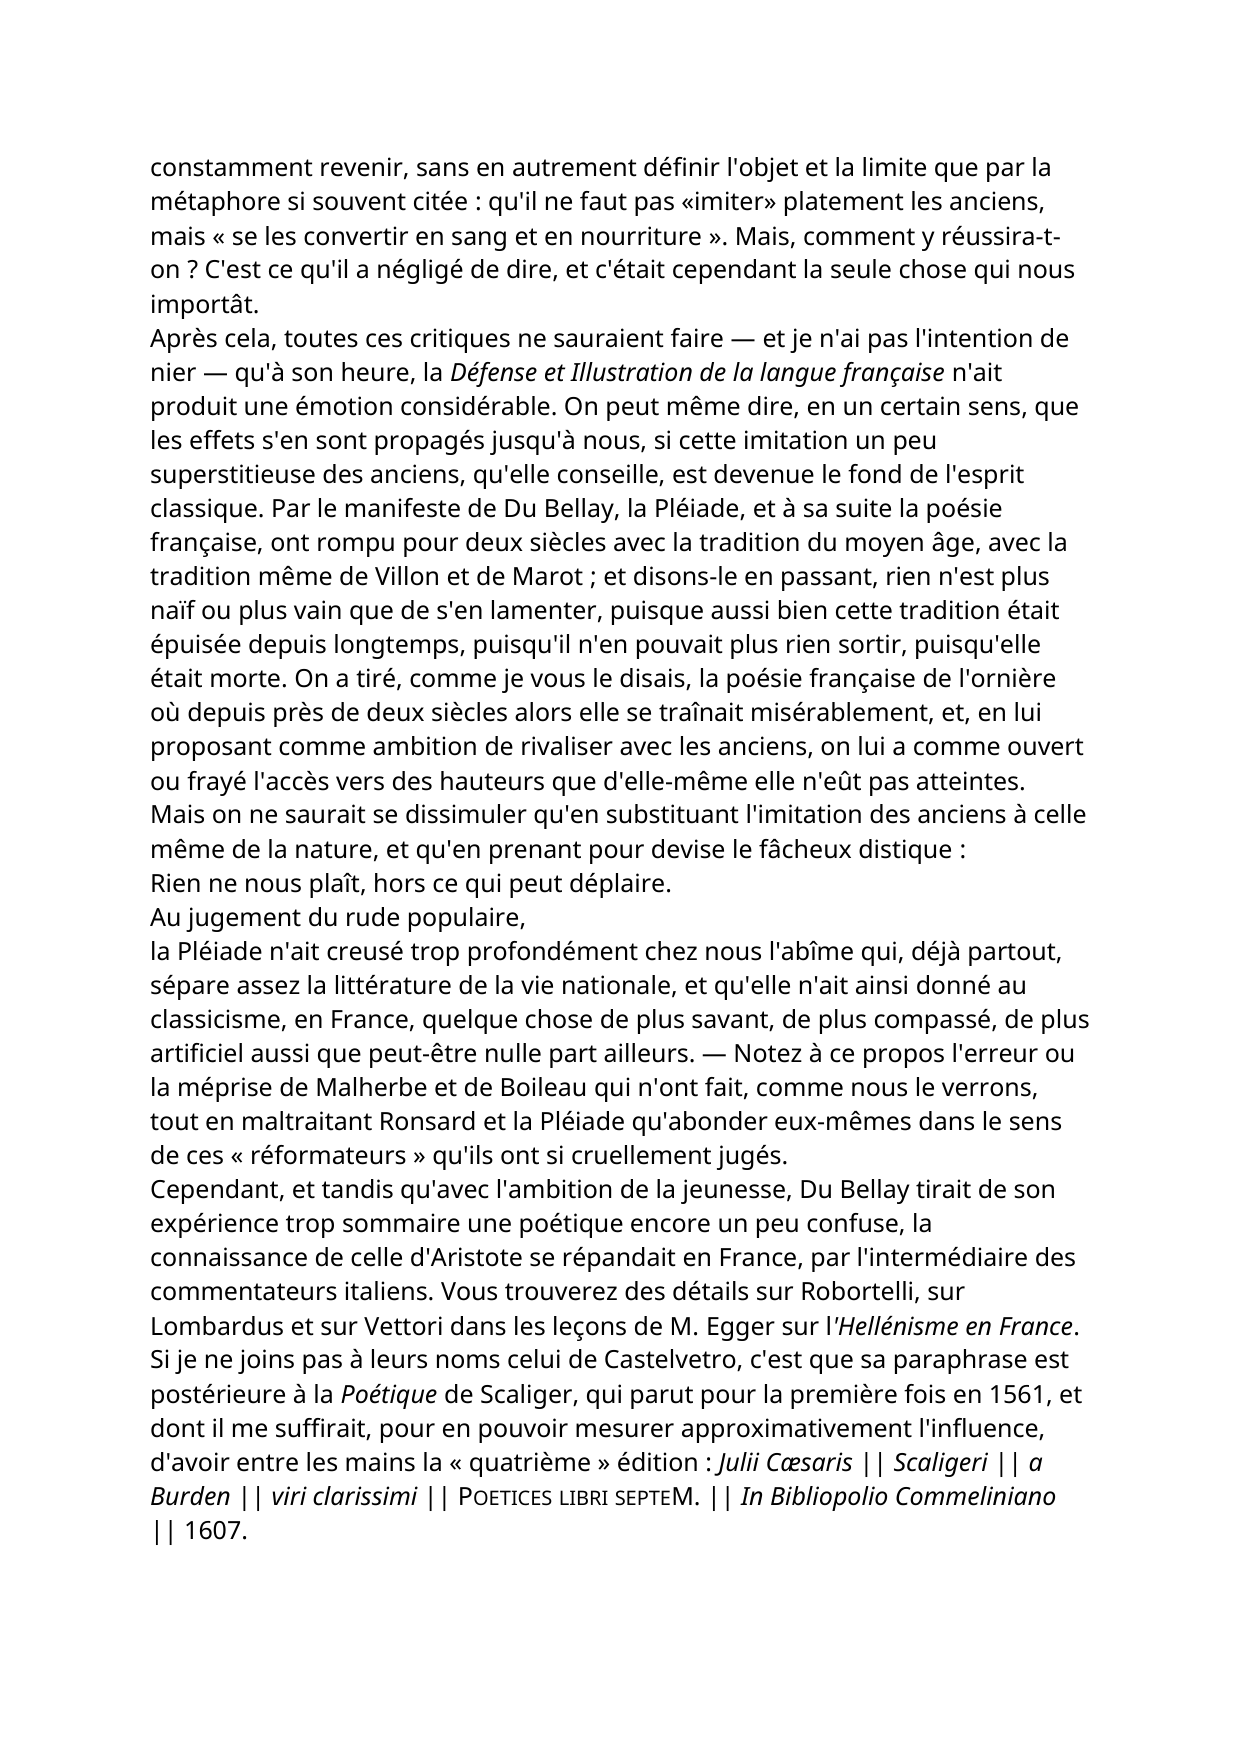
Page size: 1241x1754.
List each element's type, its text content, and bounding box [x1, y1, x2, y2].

text constamment revenir, sans en autrement définir l'objet et la limite que par la métaphore si souvent citée : qu'il ne faut pas «imiter» platement les anciens, mais « se les convertir en sang et en nourriture ». Mais, comment y réussira-t-on ? C'est ce qu'il a négligé de dire, et c'était cependant la seule chose qui nous importât. [150, 150, 1091, 320]
text la Pléiade n'ait creusé trop profondément chez nous l'abîme qui, déjà partout, sépare assez la littérature de la vie nationale, et qu'elle n'ait ainsi donné au classicisme, en France, quelque chose de plus savant, de plus compassé, de plus artificiel aussi que peut-être nulle part ailleurs. — Notez à ce propos l'erreur ou la méprise de Malherbe et de Boileau qui n'ont fait, comme nous le verrons, tout en maltraitant Ronsard et la Pléiade qu'abonder eux-mêmes dans le sens de ces « réformateurs » qu'ils ont si cruellement jugés. [150, 933, 1091, 1172]
text Après cela, toutes ces critiques ne sauraient faire — et je n'ai pas l'intention de nier — qu'à son heure, la Défense et Illustration de la langue française n'ait produit une émotion considérable. On peut même dire, en un certain sens, que les effets s'en sont propagés jusqu'à nous, si cette imitation un peu superstitieuse des anciens, qu'elle conseille, est devenue le fond de l'esprit classique. Par le manifeste de Du Bellay, la Pléiade, et à sa suite la poésie française, ont rompu pour deux siècles avec la tradition du moyen âge, avec la tradition même de Villon et de Marot ; et disons-le en passant, rien n'est plus naïf ou plus vain que de s'en lamenter, puisque aussi bien cette tradition était épuisée depuis longtemps, puisqu'il n'en pouvait plus rien sortir, puisqu'elle était morte. On a tiré, comme je vous le disais, la poésie française de l'ornière où depuis près de deux siècles alors elle se traînait misérablement, et, en lui proposant comme ambition de rivaliser avec les anciens, on lui a comme ouvert ou frayé l'accès vers des hauteurs que d'elle-même elle n'eût pas atteintes. [150, 320, 1091, 797]
text Mais on ne saurait se dissimuler qu'en substituant l'imitation des anciens à celle même de la nature, et qu'en prenant pour devise le fâcheux distique : [150, 797, 1091, 865]
text Au jugement du rude populaire, [150, 899, 1091, 933]
text Rien ne nous plaît, hors ce qui peut déplaire. [150, 865, 1091, 899]
text Cependant, et tandis qu'avec l'ambition de la jeunesse, Du Bellay tirait de son expérience trop sommaire une poétique encore un peu confuse, la connaissance de celle d'Aristote se répandait en France, par l'intermédiaire des commentateurs italiens. Vous trouverez des détails sur Robortelli, sur Lombardus et sur Vettori dans les leçons de M. Egger sur l'Hellénisme en France. Si je ne joins pas à leurs noms celui de Castelvetro, c'est que sa paraphrase est postérieure à la Poétique de Scaliger, qui parut pour la première fois en 1561, et dont il me suffirait, pour en pouvoir mesurer approximativement l'influence, d'avoir entre les mains la « quatrième » édition : Julii Cæsaris || Scaligeri || a Burden || viri clarissimi || Poetices libri septeM. || In Bibliopolio Commeliniano || 1607. [150, 1172, 1091, 1547]
